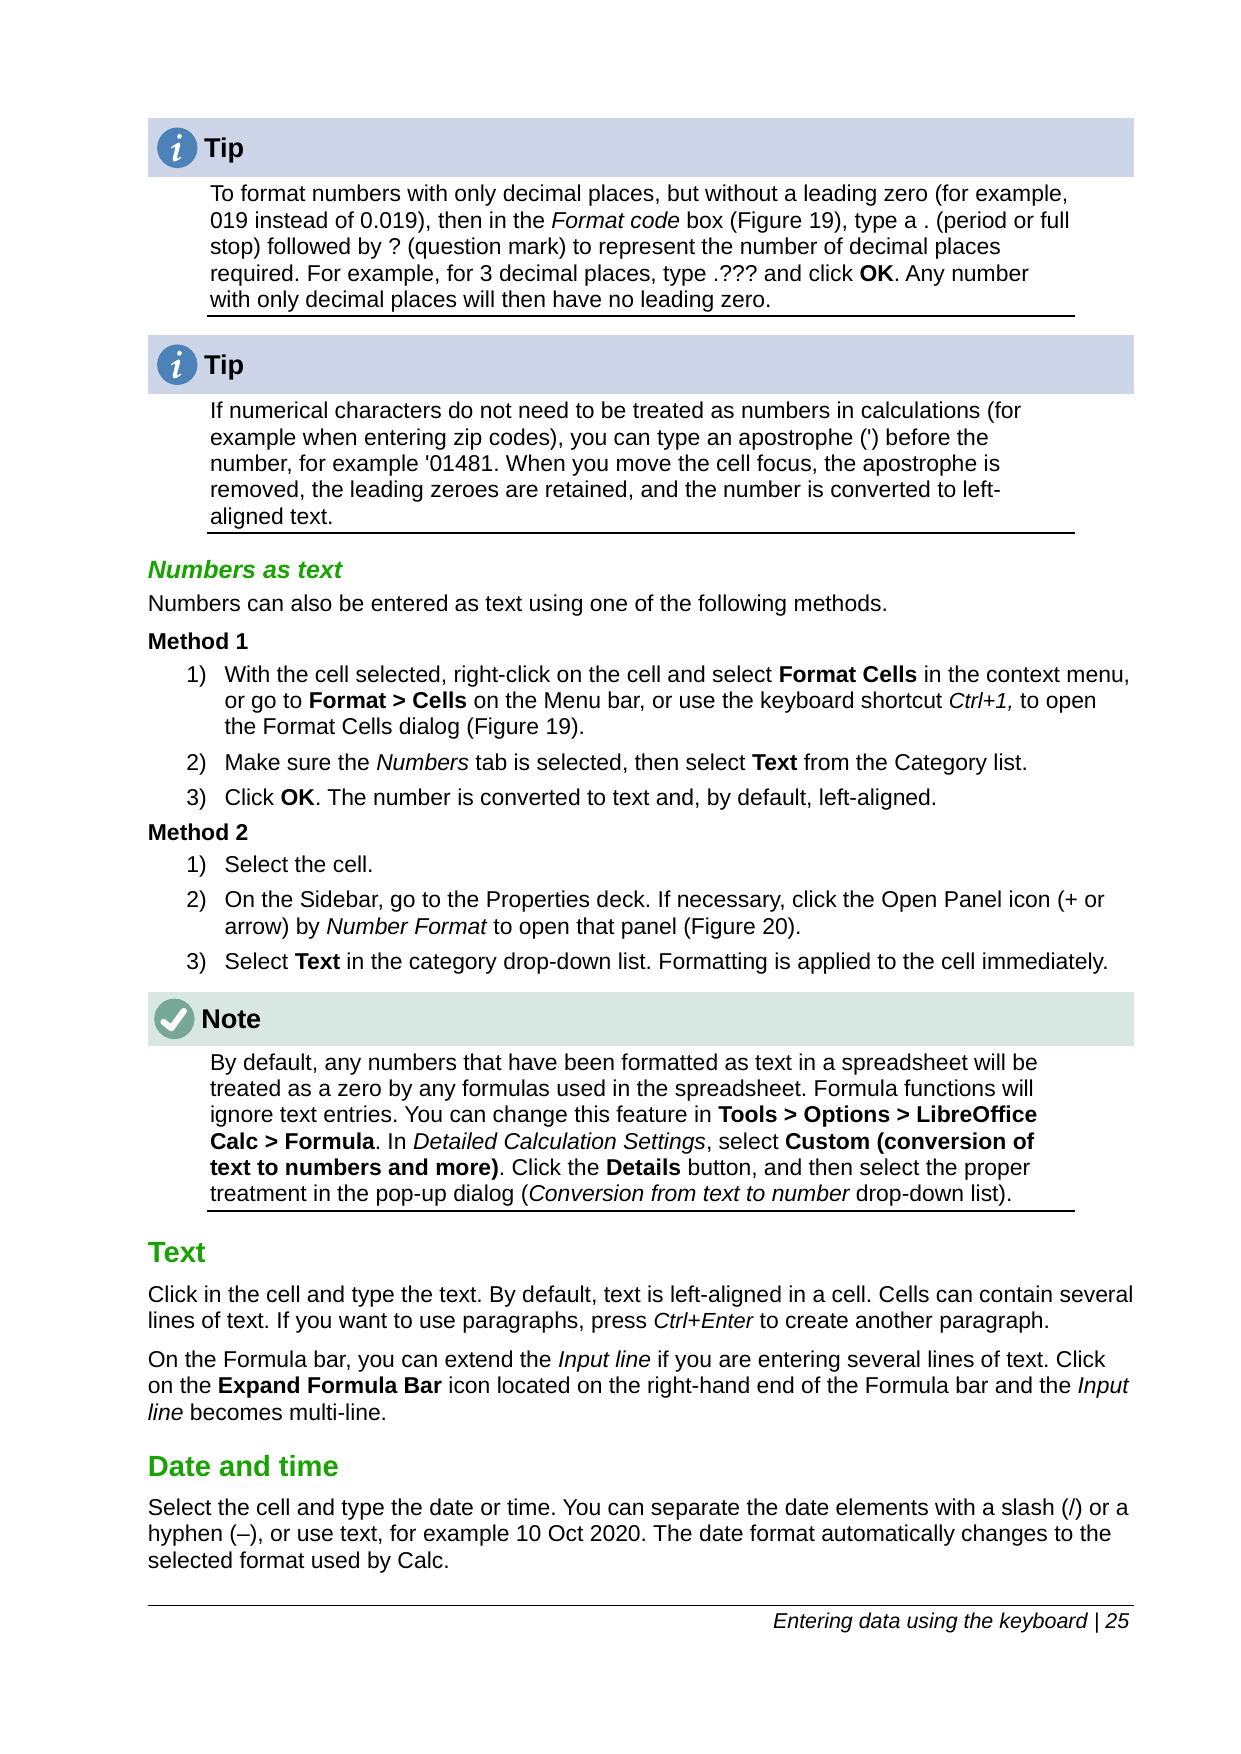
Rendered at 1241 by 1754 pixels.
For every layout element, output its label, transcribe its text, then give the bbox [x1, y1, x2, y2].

list Select Text in the category drop-down list. Formatting is applied to the cell immediately. [207, 948, 1134, 974]
text Method 2 [148, 819, 1134, 845]
subtitle Numbers as text [148, 555, 1134, 583]
text Select the cell and type the date or time. You can separate the date elements with a slash (/) or a hyphen (–), or use text, for example 10 Oct 2020. The date format automatically changes to the selected format used by Calc. [148, 1494, 1134, 1573]
text To format numbers with only decimal places, but without a leading zero (for example, 019 instead of 0.019), then in the Format code box (Figure 19), type a . (period or full stop) followed by ? (question mark) to represent the number of decimal places required. For example, for 3 decimal places, type .??? and click OK. Any number with only decimal places will then have no leading zero. [207, 177, 1075, 315]
list On the Sidebar, go to the Properties deck. If necessary, click the Open Panel icon (+ or arrow) by Number Format to open that panel (Figure 20). [207, 886, 1134, 939]
list Select the cell. [207, 851, 1134, 878]
list Click OK. The number is converted to text and, by default, left-aligned. [207, 784, 1134, 810]
text Numbers can also be entered as text using one of the following methods. [148, 589, 1134, 616]
text Click in the cell and type the text. By default, text is left-aligned in a cell. Cells can contain several lines of text. If you want to use paragraphs, press Ctrl+Enter to create another paragraph. [148, 1281, 1134, 1333]
list Make sure the Numbers tab is selected, then select Text from the Category list. [207, 748, 1134, 775]
text Method 1 [148, 628, 1134, 655]
list With the cell selected, right-click on the cell and select Format Cells in the context menu, or go to Format > Cells on the Menu bar, or use the keyboard shortcut Ctrl+1, to open the Format Cells dialog (Figure 19). [207, 661, 1134, 740]
subtitle Date and time [148, 1449, 1134, 1482]
subtitle Text [148, 1235, 1134, 1269]
subtitle Note [148, 992, 1134, 1046]
text On the Formula bar, you can extend the Input line if you are entering several lines of text. Click on the Expand Formula Bar icon located on the right-hand end of the Formula bar and the Input line becomes multi-line. [148, 1346, 1134, 1425]
subtitle Tip [148, 335, 1134, 394]
subtitle Tip [148, 118, 1134, 177]
text If numerical characters do not need to be treated as numbers in calculations (for example when entering zip codes), you can type an apostrophe (') before the number, for example '01481. When you move the cell focus, the apostrophe is removed, the leading zeroes are retained, and the number is converted to left-aligned text. [207, 394, 1075, 532]
text By default, any numbers that have been formatted as text in a spreadsheet will be treated as a zero by any formulas used in the spreadsheet. Formula functions will ignore text entries. You can change this feature in Tools > Options > LibreOffice Calc > Formula. In Detailed Calculation Settings, select Custom (conversion of text to numbers and more). Click the Details button, and then select the proper treatment in the pop-up dialog (Conversion from text to number drop-down list). [207, 1046, 1075, 1210]
